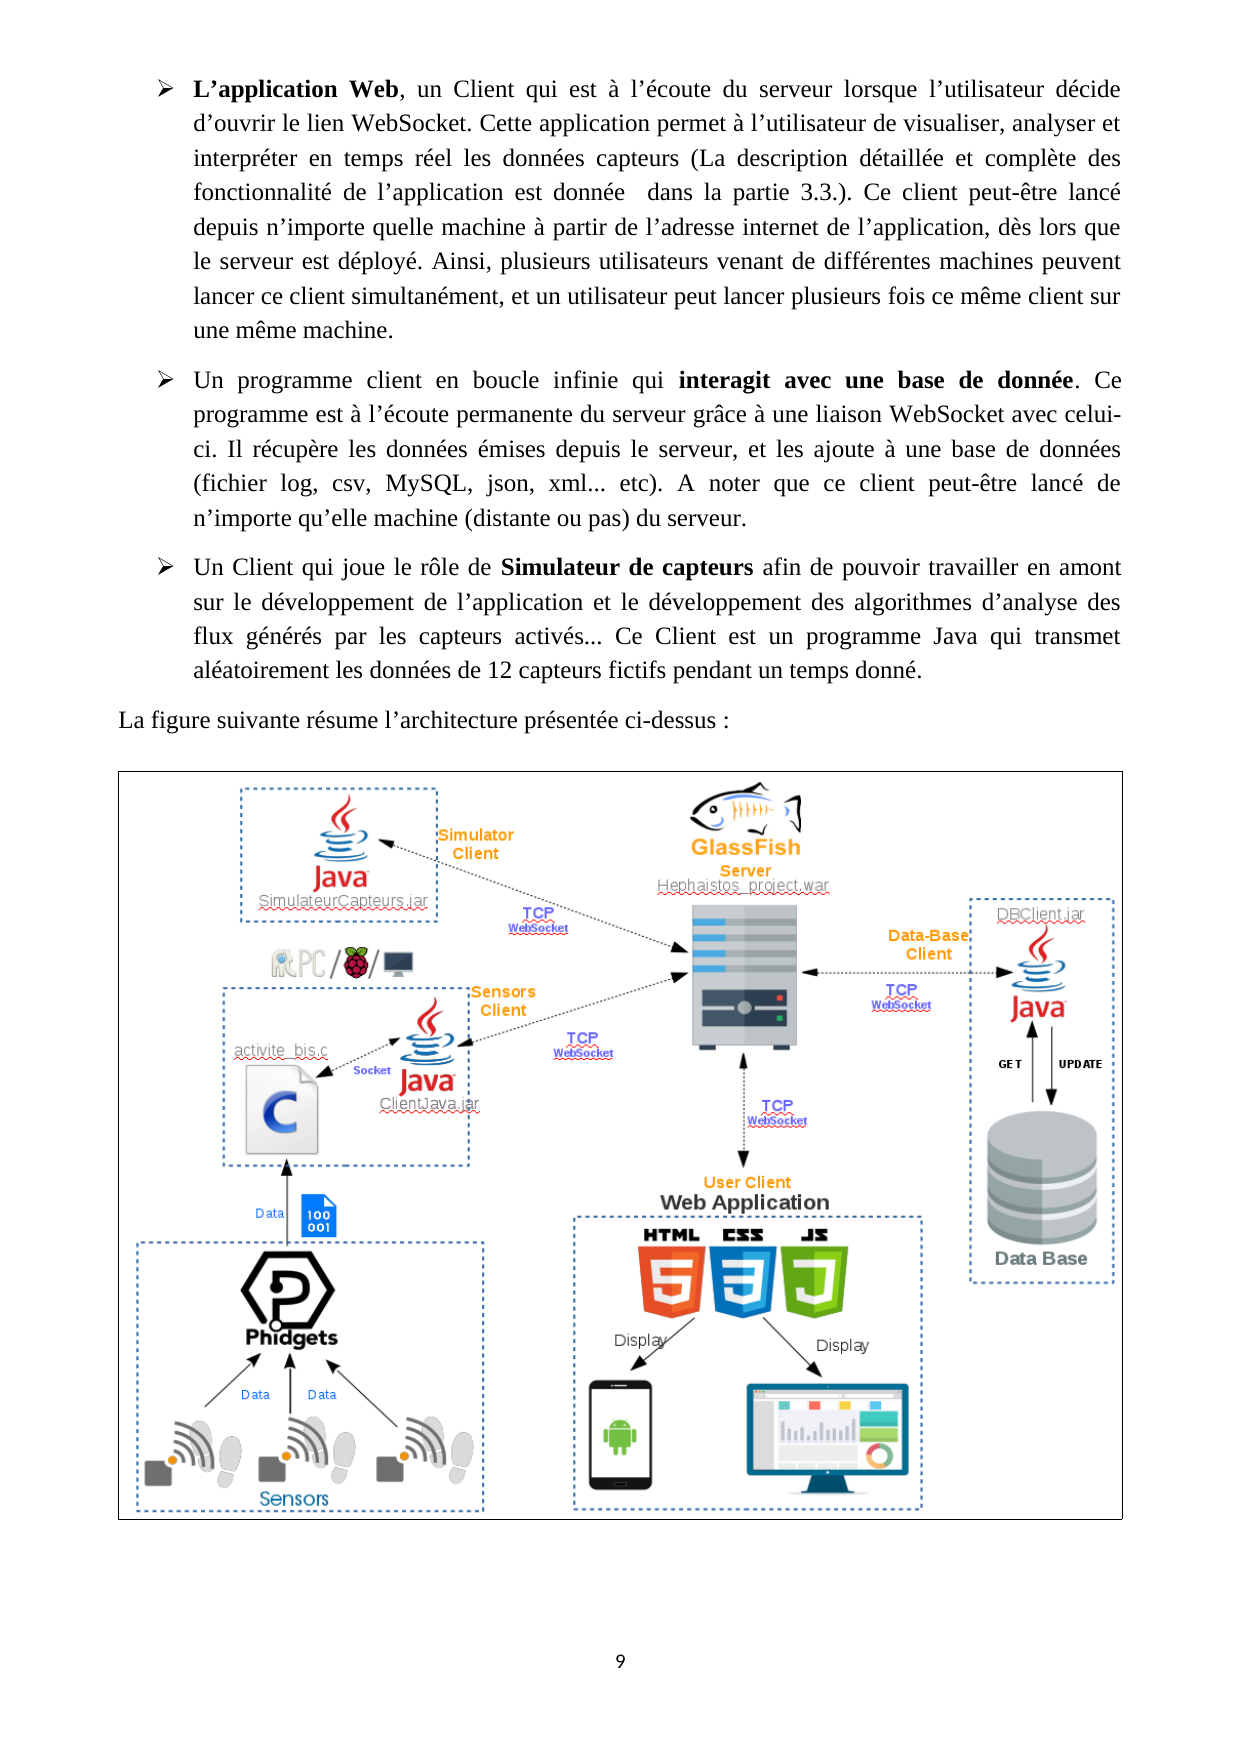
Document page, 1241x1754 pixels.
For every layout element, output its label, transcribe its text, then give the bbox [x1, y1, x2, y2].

picture [121, 773, 1119, 1516]
list L’application Web, un Client qui est à l’écoute du serveur lorsque l’utilisateur décide d’ouvrir le lien WebSocket. Cette application permet à l’utilisateur de visualiser, analyser et interpréter en temps réel les données capteurs (La description détaillée et complète des fonctionnalité de l’application est donnée dans la partie 3.3.). Ce client peut-être lancé depuis n’importe quelle machine à partir de l’adresse internet de l’application, dès lors que le serveur est déployé. Ainsi, plusieurs utilisateurs venant de différentes machines peuvent lancer ce client simultanément, et un utilisateur peut lancer plusieurs fois ce même client sur une même machine. [156, 74, 1122, 344]
text La figure suivante résume l’architecture présentée ci-dessus : [118, 705, 1122, 734]
list Un Client qui joue le rôle de Simulateur de capteurs afin de pouvoir travailler en amont sur le développement de l’application et le développement des algorithmes d’analyse des flux générés par les capteurs activés... Ce Client est un programme Java qui transmet aléatoirement les données de 12 capteurs fictifs pendant un temps donné. [156, 552, 1122, 684]
list Un programme client en boucle infinie qui interagit avec une base de donnée. Ce programme est à l’écoute permanente du serveur grâce à une liaison WebSocket avec celui-ci. Il récupère les données émises depuis le serveur, et les ajoute à une base de données (fichier log, csv, MySQL, json, xml... etc). A noter que ce client peut-être lancé de n’importe qu’elle machine (distante ou pas) du serveur. [156, 365, 1122, 531]
